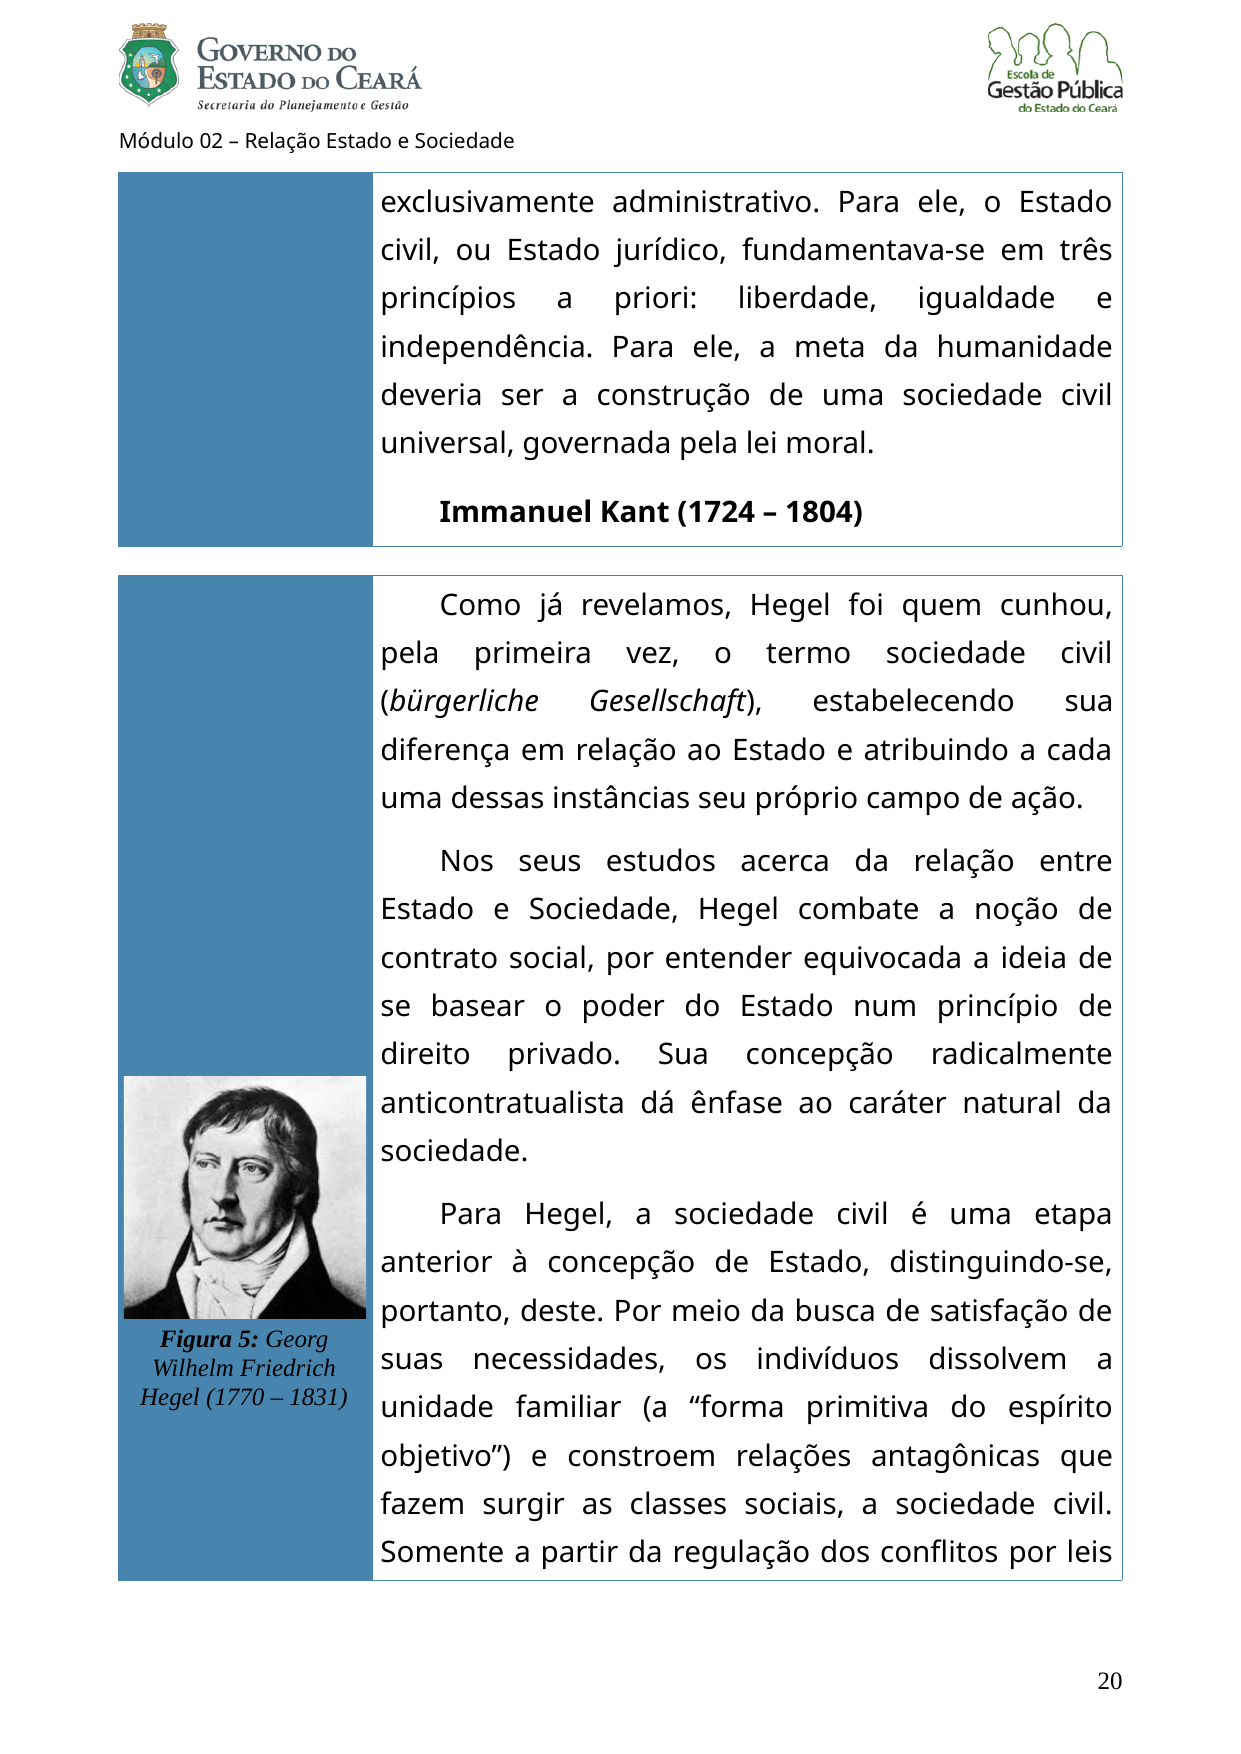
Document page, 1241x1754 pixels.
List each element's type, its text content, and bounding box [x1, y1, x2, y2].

table_header [119, 576, 372, 1580]
picture [118, 23, 1123, 112]
table_header [119, 173, 372, 546]
table_header Como já revelamos, Hegel foi quem cunhou, pela primeira vez, o termo sociedade civil (bürgerliche Gesellschaft), estabelecendo sua diferença em relação ao Estado e atribuindo a cada uma dessas instâncias seu próprio campo de ação. Nos seus estudos acerca da relação entre Estado e Sociedade, Hegel combate a noção de contrato social, por entender equivocada a ideia de se basear o poder do Estado num princípio de direito privado. Sua concepção radicalmente anticontratualista dá ênfase ao caráter natural da sociedade. Para Hegel, a sociedade civil é uma etapa anterior à concepção de Estado, distinguindo-se, portanto, deste. Por meio da busca de satisfação de suas necessidades, os indivíduos dissolvem a unidade familiar (a “forma primitiva do espírito objetivo”) e constroem relações antagônicas que fazem surgir as classes sociais, a sociedade civil. Somente a partir da regulação dos conflitos por leis [373, 576, 1122, 1580]
picture [123, 1076, 367, 1319]
table_header exclusivamente administrativo. Para ele, o Estado civil, ou Estado jurídico, fundamentava-se em três princípios a priori: liberdade, igualdade e independência. Para ele, a meta da humanidade deveria ser a construção de uma sociedade civil universal, governada pela lei moral. Immanuel Kant (1724 – 1804) [373, 173, 1122, 546]
